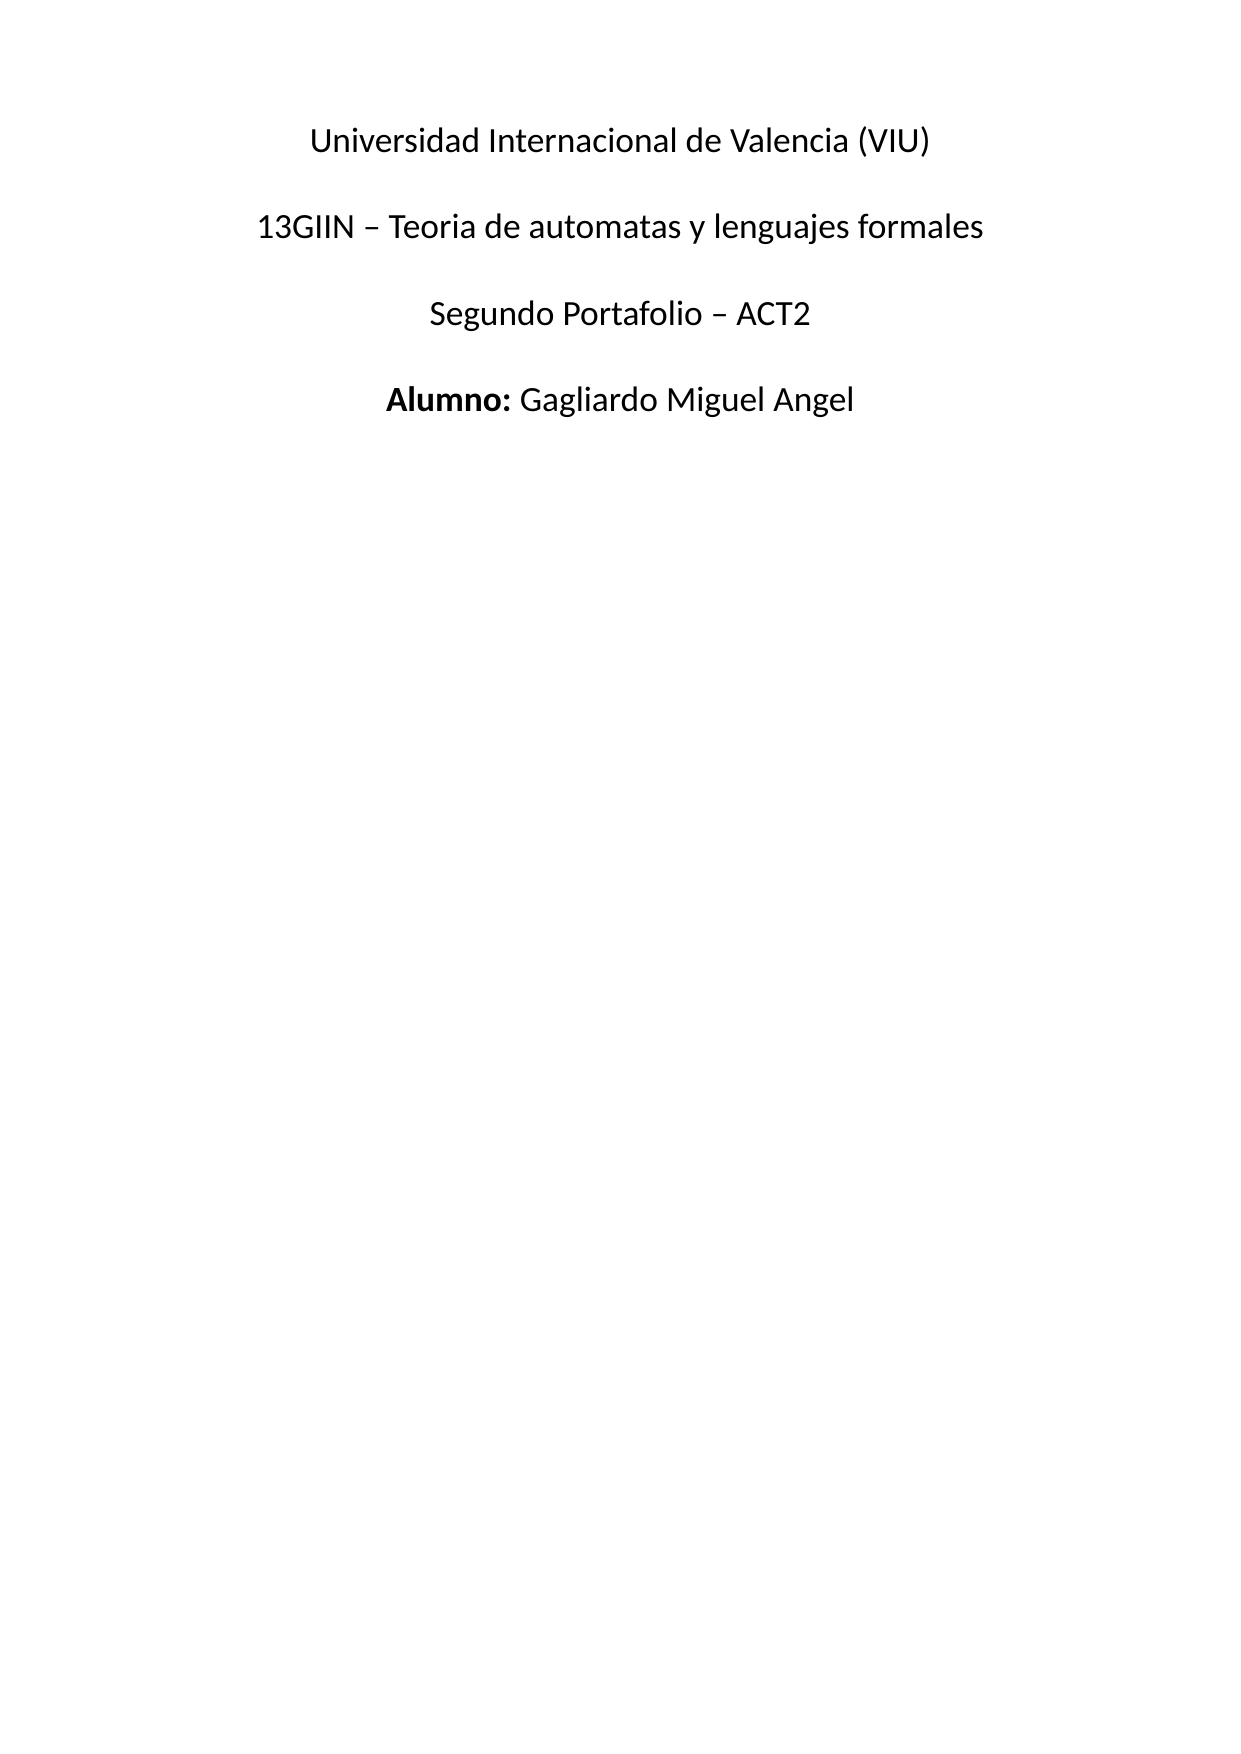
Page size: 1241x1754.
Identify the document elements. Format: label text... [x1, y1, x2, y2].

text Segundo Portafolio – ACT2 [118, 291, 1122, 334]
text Universidad Internacional de Valencia (VIU) [118, 118, 1122, 161]
text 13GIIN – Teoria de automatas y lenguajes formales [118, 204, 1122, 248]
text Alumno: Gagliardo Miguel Angel [118, 377, 1122, 421]
